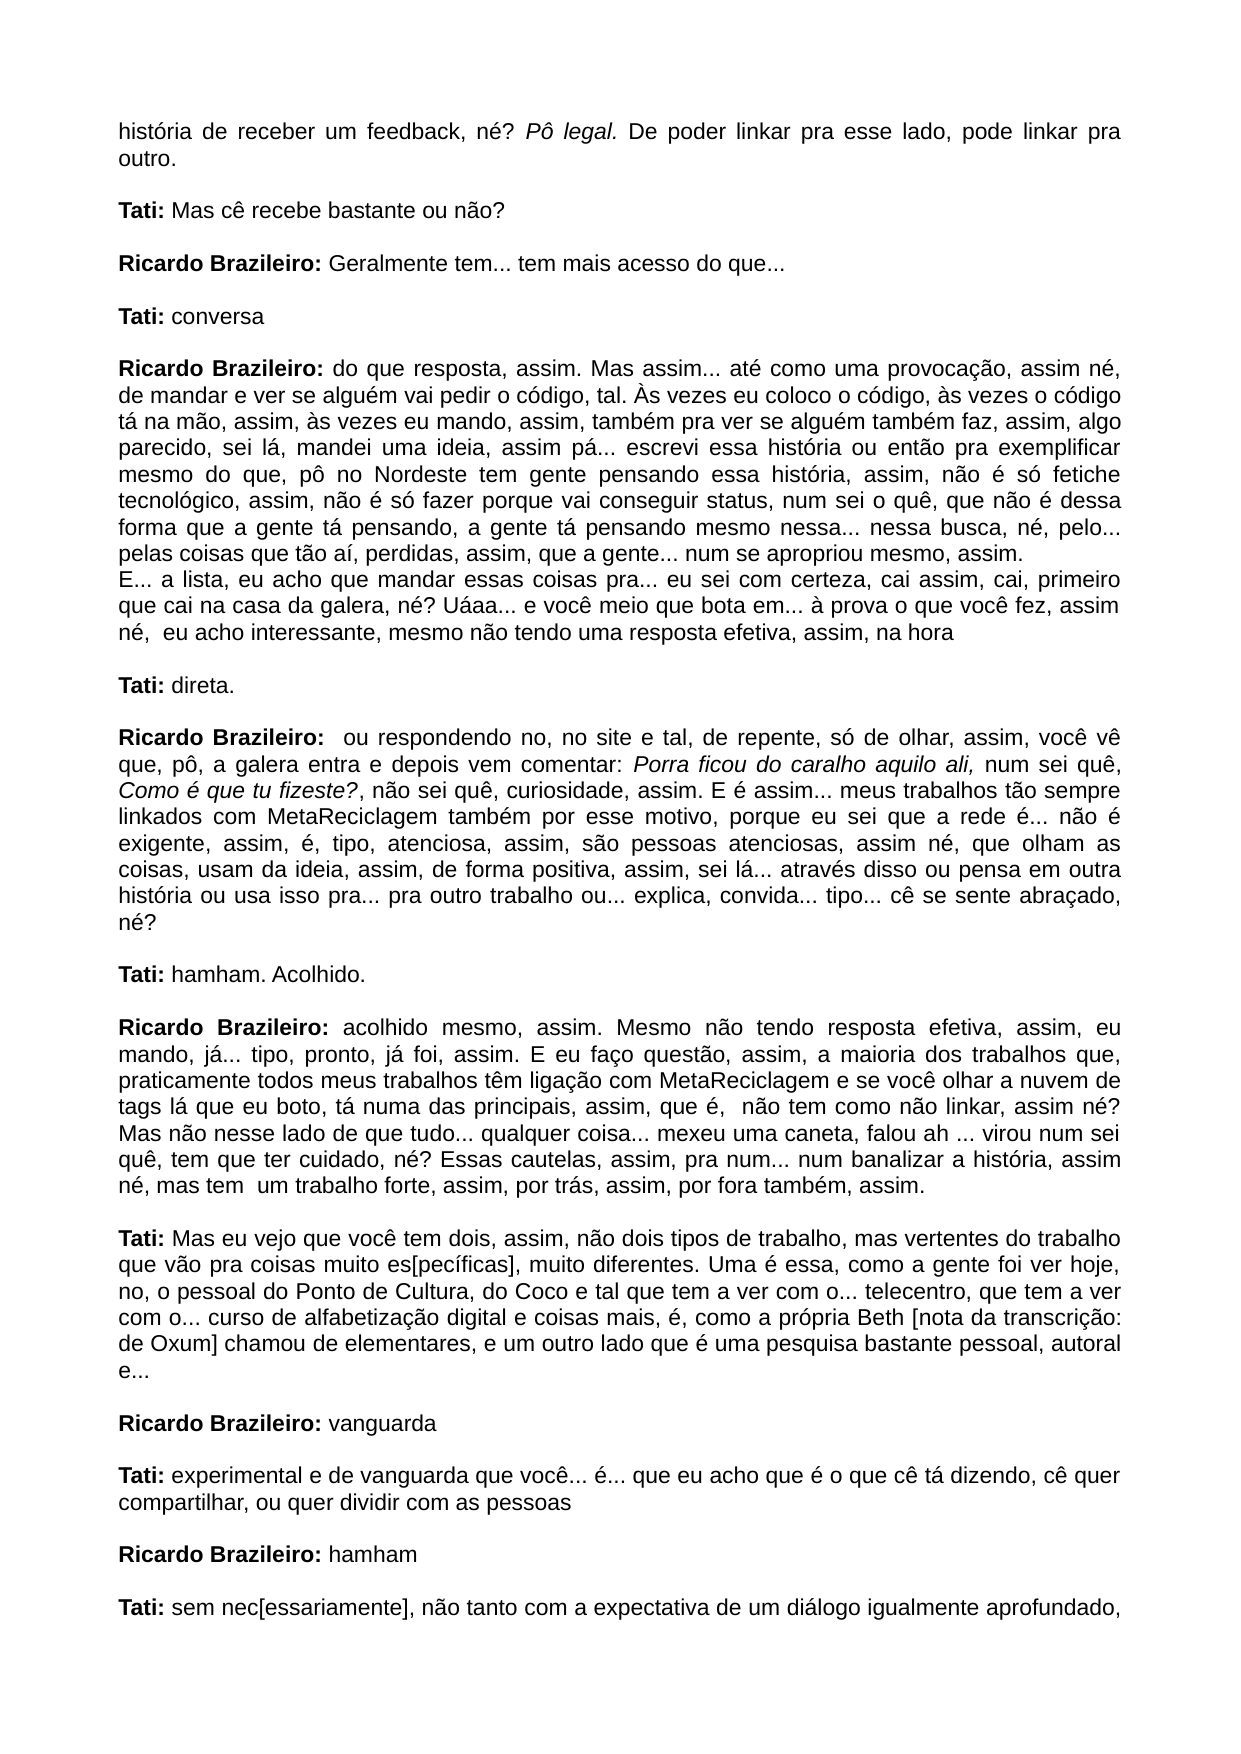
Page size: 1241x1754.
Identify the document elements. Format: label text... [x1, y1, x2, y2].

text Tati: sem nec[essariamente], não tanto com a expectativa de um diálogo igualmente aprofundado, [118, 1594, 1122, 1620]
text Tati: Mas cê recebe bastante ou não? [118, 197, 1122, 223]
text Tati: direta. [118, 672, 1122, 698]
text história de receber um feedback, né? Pô legal. De poder linkar pra esse lado, pode linkar pra outro. [118, 118, 1122, 171]
text Ricardo Brazileiro: hamham [118, 1541, 1122, 1568]
text Tati: experimental e de vanguarda que você... é... que eu acho que é o que cê tá dizendo, cê quer compartilhar, ou quer dividir com as pessoas [118, 1462, 1122, 1515]
text Tati: hamham. Acolhido. [118, 961, 1122, 988]
text Ricardo Brazileiro: ou respondendo no, no site e tal, de repente, só de olhar, assim, você vê que, pô, a galera entra e depois vem comentar: Porra ficou do caralho aquilo ali, num sei quê, Como é que tu fizeste?, não sei quê, curiosidade, assim. E é assim... meus trabalhos tão sempre linkados com MetaReciclagem também por esse motivo, porque eu sei que a rede é... não é exigente, assim, é, tipo, atenciosa, assim, são pessoas atenciosas, assim né, que olham as coisas, usam da ideia, assim, de forma positiva, assim, sei lá... através disso ou pensa em outra história ou usa isso pra... pra outro trabalho ou... explica, convida... tipo... cê se sente abraçado, né? [118, 724, 1122, 935]
text Ricardo Brazileiro: vanguarda [118, 1409, 1122, 1436]
text Tati: conversa [118, 303, 1122, 329]
text Tati: Mas eu vejo que você tem dois, assim, não dois tipos de trabalho, mas vertentes do trabalho que vão pra coisas muito es[pecíficas], muito diferentes. Uma é essa, como a gente foi ver hoje, no, o pessoal do Ponto de Cultura, do Coco e tal que tem a ver com o... telecentro, que tem a ver com o... curso de alfabetização digital e coisas mais, é, como a própria Beth [nota da transcrição: de Oxum] chamou de elementares, e um outro lado que é uma pesquisa bastante pessoal, autoral e... [118, 1225, 1122, 1383]
text Ricardo Brazileiro: do que resposta, assim. Mas assim... até como uma provocação, assim né, de mandar e ver se alguém vai pedir o código, tal. Às vezes eu coloco o código, às vezes o código tá na mão, assim, às vezes eu mando, assim, também pra ver se alguém também faz, assim, algo parecido, sei lá, mandei uma ideia, assim pá... escrevi essa história ou então pra exemplificar mesmo do que, pô no Nordeste tem gente pensando essa história, assim, não é só fetiche tecnológico, assim, não é só fazer porque vai conseguir status, num sei o quê, que não é dessa forma que a gente tá pensando, a gente tá pensando mesmo nessa... nessa busca, né, pelo... pelas coisas que tão aí, perdidas, assim, que a gente... num se apropriou mesmo, assim. [118, 355, 1122, 566]
text Ricardo Brazileiro: acolhido mesmo, assim. Mesmo não tendo resposta efetiva, assim, eu mando, já... tipo, pronto, já foi, assim. E eu faço questão, assim, a maioria dos trabalhos que, praticamente todos meus trabalhos têm ligação com MetaReciclagem e se você olhar a nuvem de tags lá que eu boto, tá numa das principais, assim, que é, não tem como não linkar, assim né? Mas não nesse lado de que tudo... qualquer coisa... mexeu uma caneta, falou ah ... virou num sei quê, tem que ter cuidado, né? Essas cautelas, assim, pra num... num banalizar a história, assim né, mas tem um trabalho forte, assim, por trás, assim, por fora também, assim. [118, 1014, 1122, 1199]
text E... a lista, eu acho que mandar essas coisas pra... eu sei com certeza, cai assim, cai, primeiro que cai na casa da galera, né? Uáaa... e você meio que bota em... à prova o que você fez, assim né, eu acho interessante, mesmo não tendo uma resposta efetiva, assim, na hora [118, 566, 1122, 645]
text Ricardo Brazileiro: Geralmente tem... tem mais acesso do que... [118, 250, 1122, 276]
